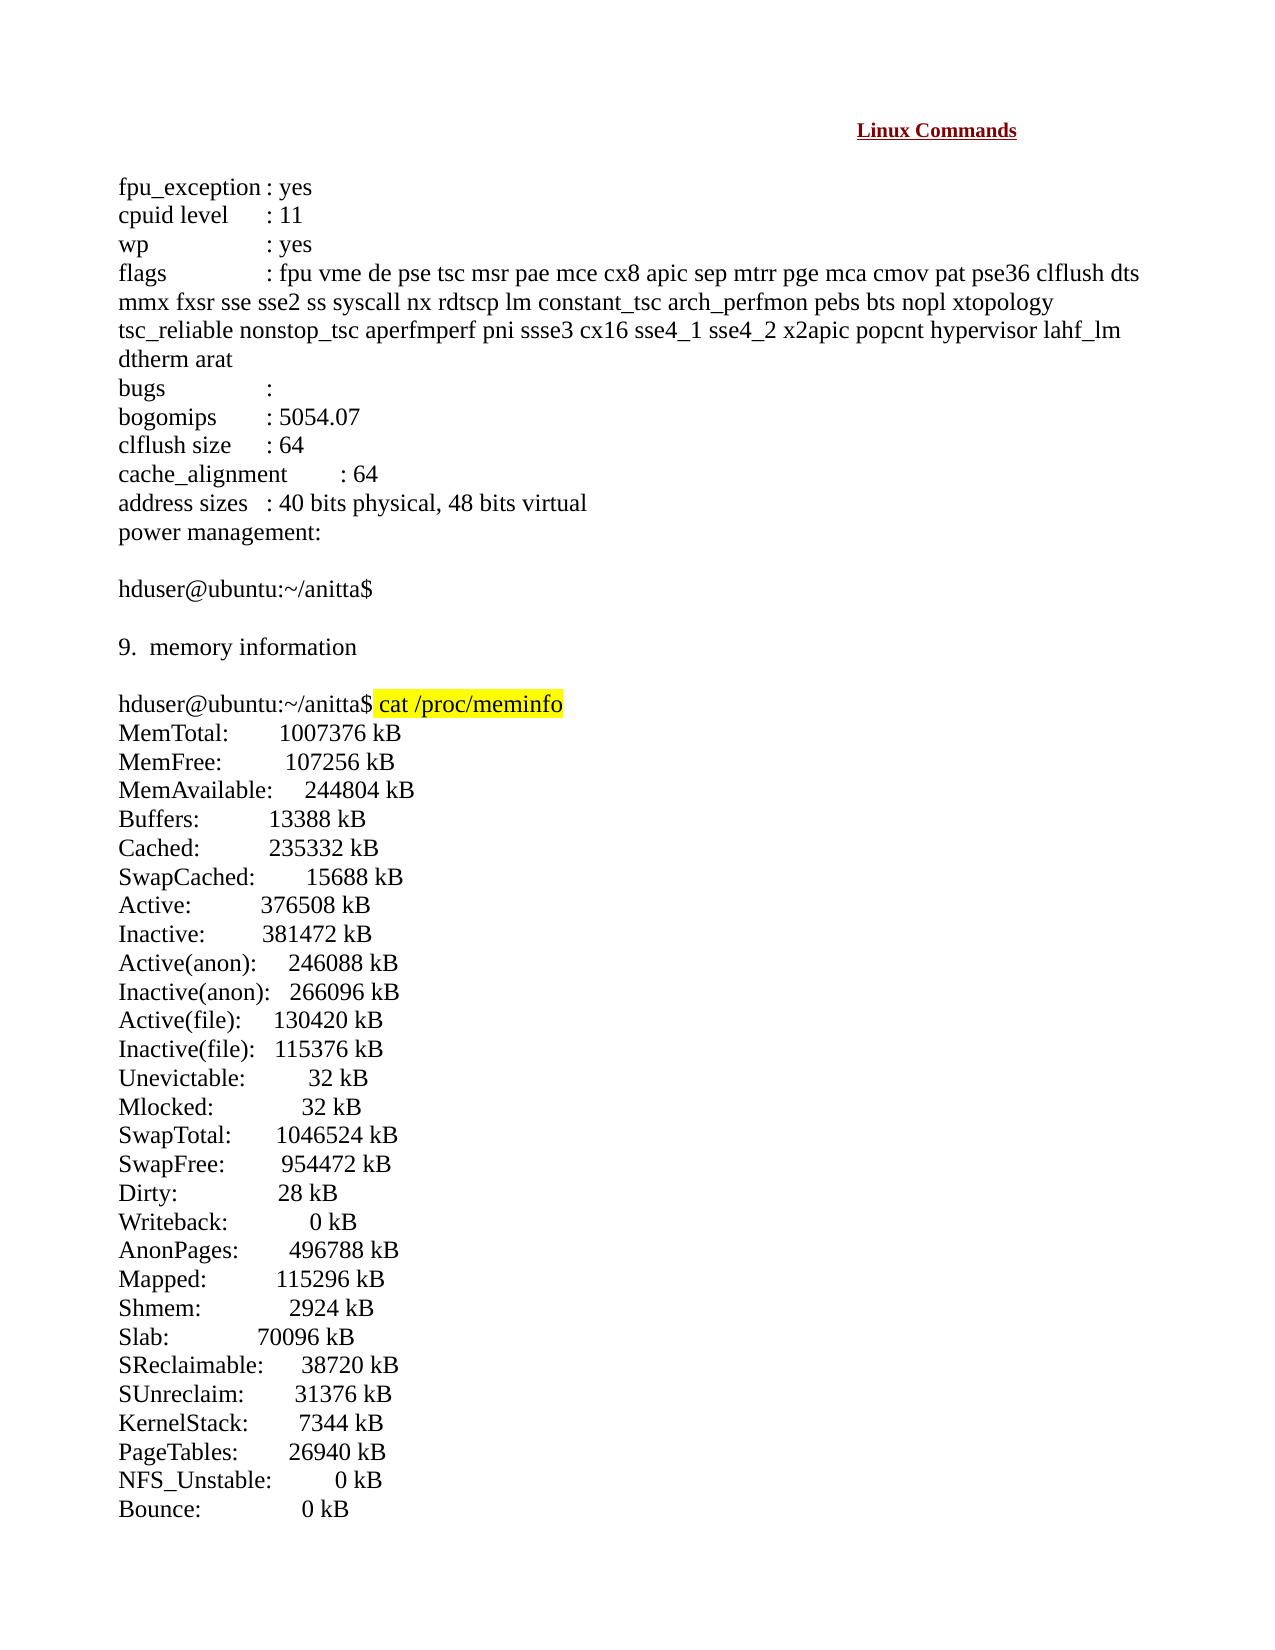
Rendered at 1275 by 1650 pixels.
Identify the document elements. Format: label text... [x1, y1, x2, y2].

text Shmem: 2924 kB [118, 1293, 1157, 1322]
text SReclaimable: 38720 kB [118, 1350, 1157, 1379]
text fpu_exception : yes [118, 172, 1157, 200]
text Inactive(file): 115376 kB [118, 1034, 1157, 1063]
text hduser@ubuntu:~/anitta$ [118, 574, 1157, 603]
text Bounce: 0 kB [118, 1494, 1157, 1523]
text Active(anon): 246088 kB [118, 948, 1157, 977]
text KernelStack: 7344 kB [118, 1408, 1157, 1437]
text clflush size : 64 [118, 430, 1157, 459]
text SUnreclaim: 31376 kB [118, 1379, 1157, 1408]
text Unevictable: 32 kB [118, 1063, 1157, 1092]
text Dirty: 28 kB [118, 1178, 1157, 1207]
text MemTotal: 1007376 kB [118, 718, 1157, 747]
text SwapFree: 954472 kB [118, 1149, 1157, 1178]
text SwapTotal: 1046524 kB [118, 1120, 1157, 1149]
text NFS_Unstable: 0 kB [118, 1465, 1157, 1494]
text Buffers: 13388 kB [118, 804, 1157, 833]
text address sizes : 40 bits physical, 48 bits virtual [118, 488, 1157, 517]
text SwapCached: 15688 kB [118, 862, 1157, 890]
text Inactive(anon): 266096 kB [118, 977, 1157, 1005]
text PageTables: 26940 kB [118, 1437, 1157, 1465]
text power management: [118, 517, 1157, 545]
text MemFree: 107256 kB [118, 747, 1157, 775]
text bogomips : 5054.07 [118, 402, 1157, 430]
text Active: 376508 kB [118, 890, 1157, 919]
text Cached: 235332 kB [118, 833, 1157, 862]
text 9. memory information [118, 632, 1157, 660]
text flags : fpu vme de pse tsc msr pae mce cx8 apic sep mtrr pge mca cmov pat pse36 clflush dts mmx fxsr sse sse2 ss syscall nx rdtscp lm constant_tsc arch_perfmon pebs bts nopl xtopology tsc_reliable nonstop_tsc aperfmperf pni ssse3 cx16 sse4_1 sse4_2 x2apic popcnt hypervisor lahf_lm dtherm arat [118, 258, 1157, 373]
text hduser@ubuntu:~/anitta$ cat /proc/meminfo [118, 689, 1157, 718]
text Mapped: 115296 kB [118, 1264, 1157, 1293]
text Inactive: 381472 kB [118, 919, 1157, 948]
text Active(file): 130420 kB [118, 1005, 1157, 1034]
text Mlocked: 32 kB [118, 1092, 1157, 1120]
text wp : yes [118, 229, 1157, 258]
text MemAvailable: 244804 kB [118, 775, 1157, 804]
text bugs : [118, 373, 1157, 402]
text Slab: 70096 kB [118, 1322, 1157, 1350]
text cpuid level : 11 [118, 200, 1157, 229]
text cache_alignment : 64 [118, 459, 1157, 488]
text Writeback: 0 kB [118, 1207, 1157, 1235]
text AnonPages: 496788 kB [118, 1235, 1157, 1264]
